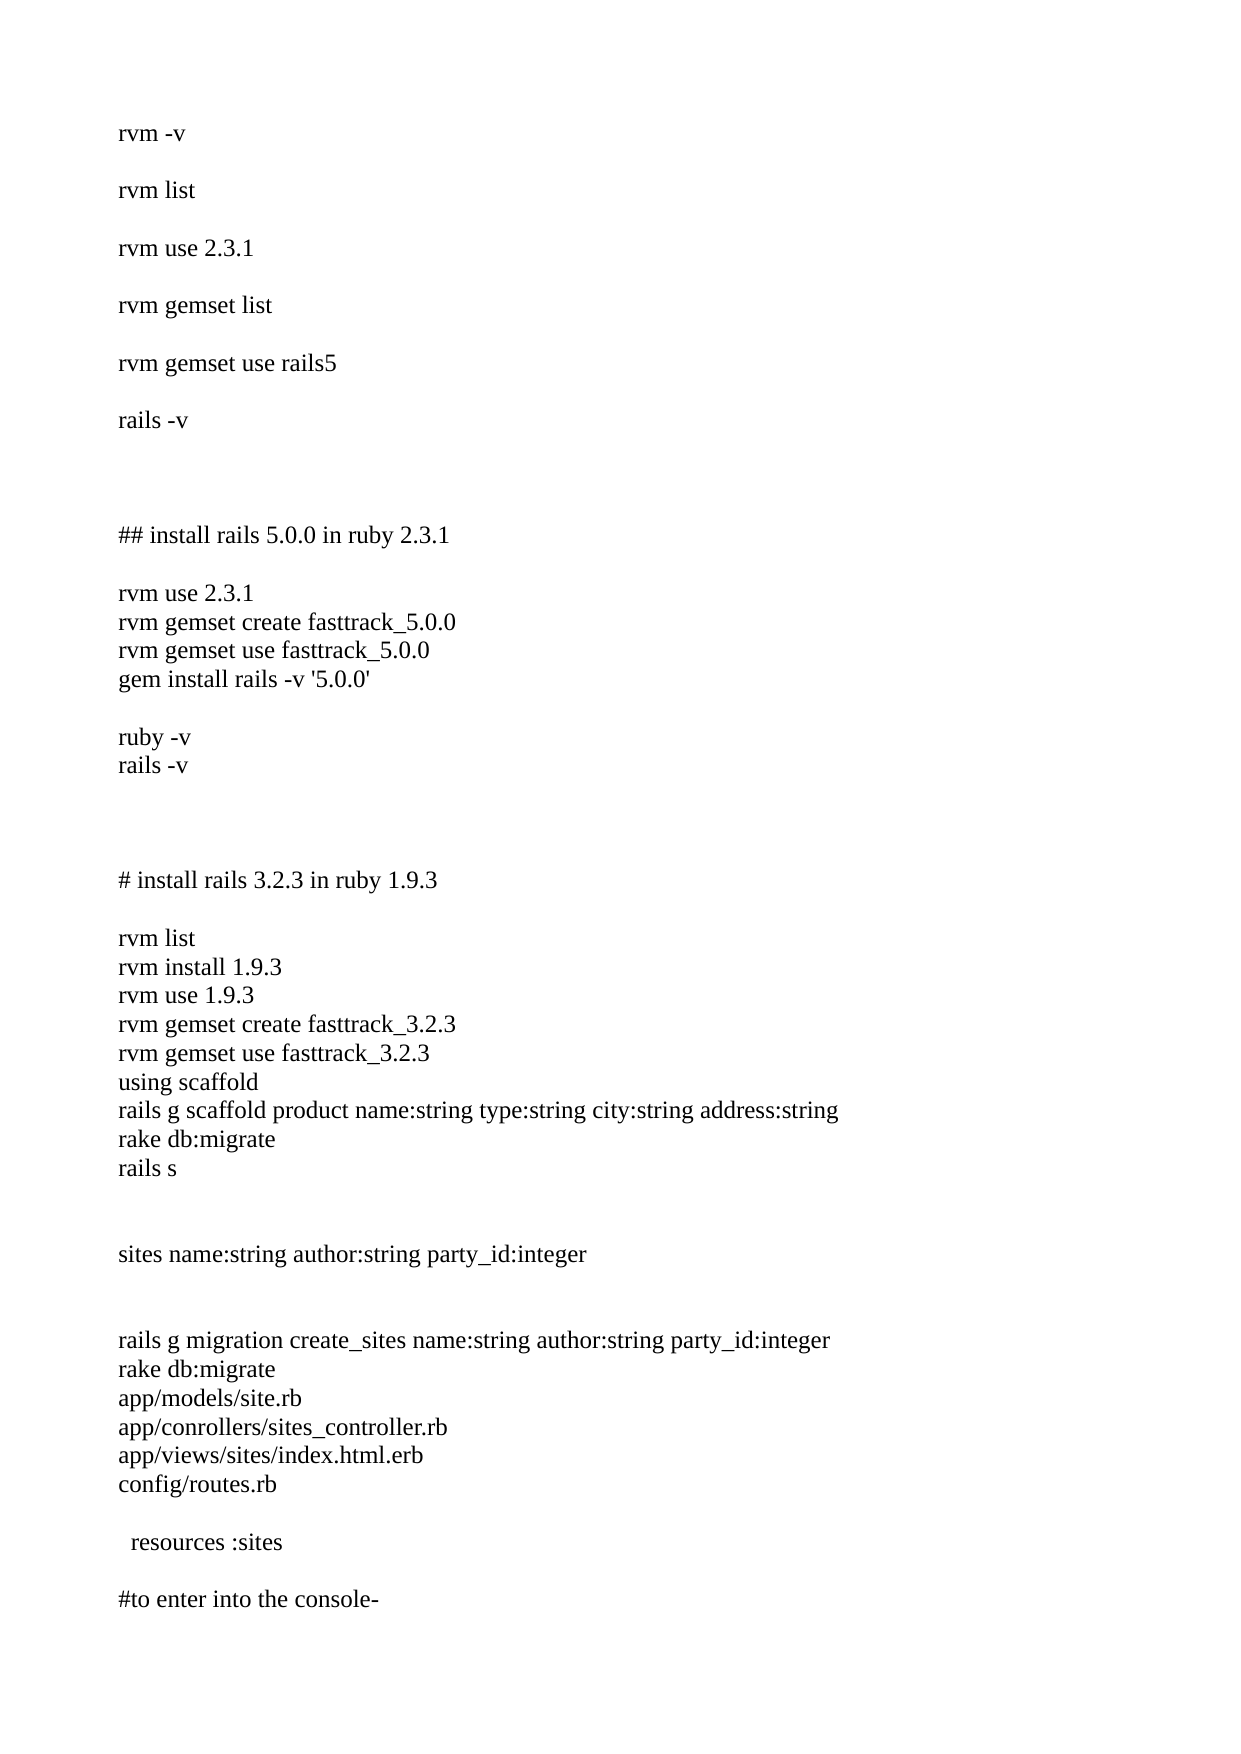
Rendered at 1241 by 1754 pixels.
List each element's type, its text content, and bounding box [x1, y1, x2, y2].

text rvm gemset list [118, 291, 1122, 319]
text rvm -v [118, 118, 1122, 147]
text rvm gemset create fasttrack_5.0.0 [118, 607, 1122, 636]
text rails g migration create_sites name:string author:string party_id:integer [118, 1326, 1122, 1354]
text rvm use 2.3.1 [118, 578, 1122, 607]
text rvm gemset create fasttrack_3.2.3 [118, 1009, 1122, 1038]
text rails -v [118, 406, 1122, 434]
text rvm list [118, 176, 1122, 204]
text rake db:migrate [118, 1354, 1122, 1383]
text ## install rails 5.0.0 in ruby 2.3.1 [118, 521, 1122, 549]
text rails s [118, 1153, 1122, 1182]
text rvm use 2.3.1 [118, 233, 1122, 262]
text # install rails 3.2.3 in ruby 1.9.3 [118, 866, 1122, 894]
text app/views/sites/index.html.erb [118, 1441, 1122, 1469]
text using scaffold [118, 1067, 1122, 1096]
text rake db:migrate [118, 1124, 1122, 1153]
text sites name:string author:string party_id:integer [118, 1239, 1122, 1268]
text #to enter into the console- [118, 1584, 1122, 1613]
text rvm list [118, 923, 1122, 952]
text app/conrollers/sites_controller.rb [118, 1412, 1122, 1441]
text config/routes.rb [118, 1469, 1122, 1498]
text rvm gemset use rails5 [118, 348, 1122, 377]
text rvm install 1.9.3 [118, 952, 1122, 981]
text ruby -v [118, 722, 1122, 751]
text rails g scaffold product name:string type:string city:string address:string [118, 1096, 1122, 1124]
text resources :sites [118, 1527, 1122, 1556]
text rvm gemset use fasttrack_3.2.3 [118, 1038, 1122, 1067]
text app/models/site.rb [118, 1383, 1122, 1412]
text rvm use 1.9.3 [118, 981, 1122, 1009]
text rvm gemset use fasttrack_5.0.0 [118, 636, 1122, 664]
text gem install rails -v '5.0.0' [118, 664, 1122, 693]
text rails -v [118, 751, 1122, 779]
